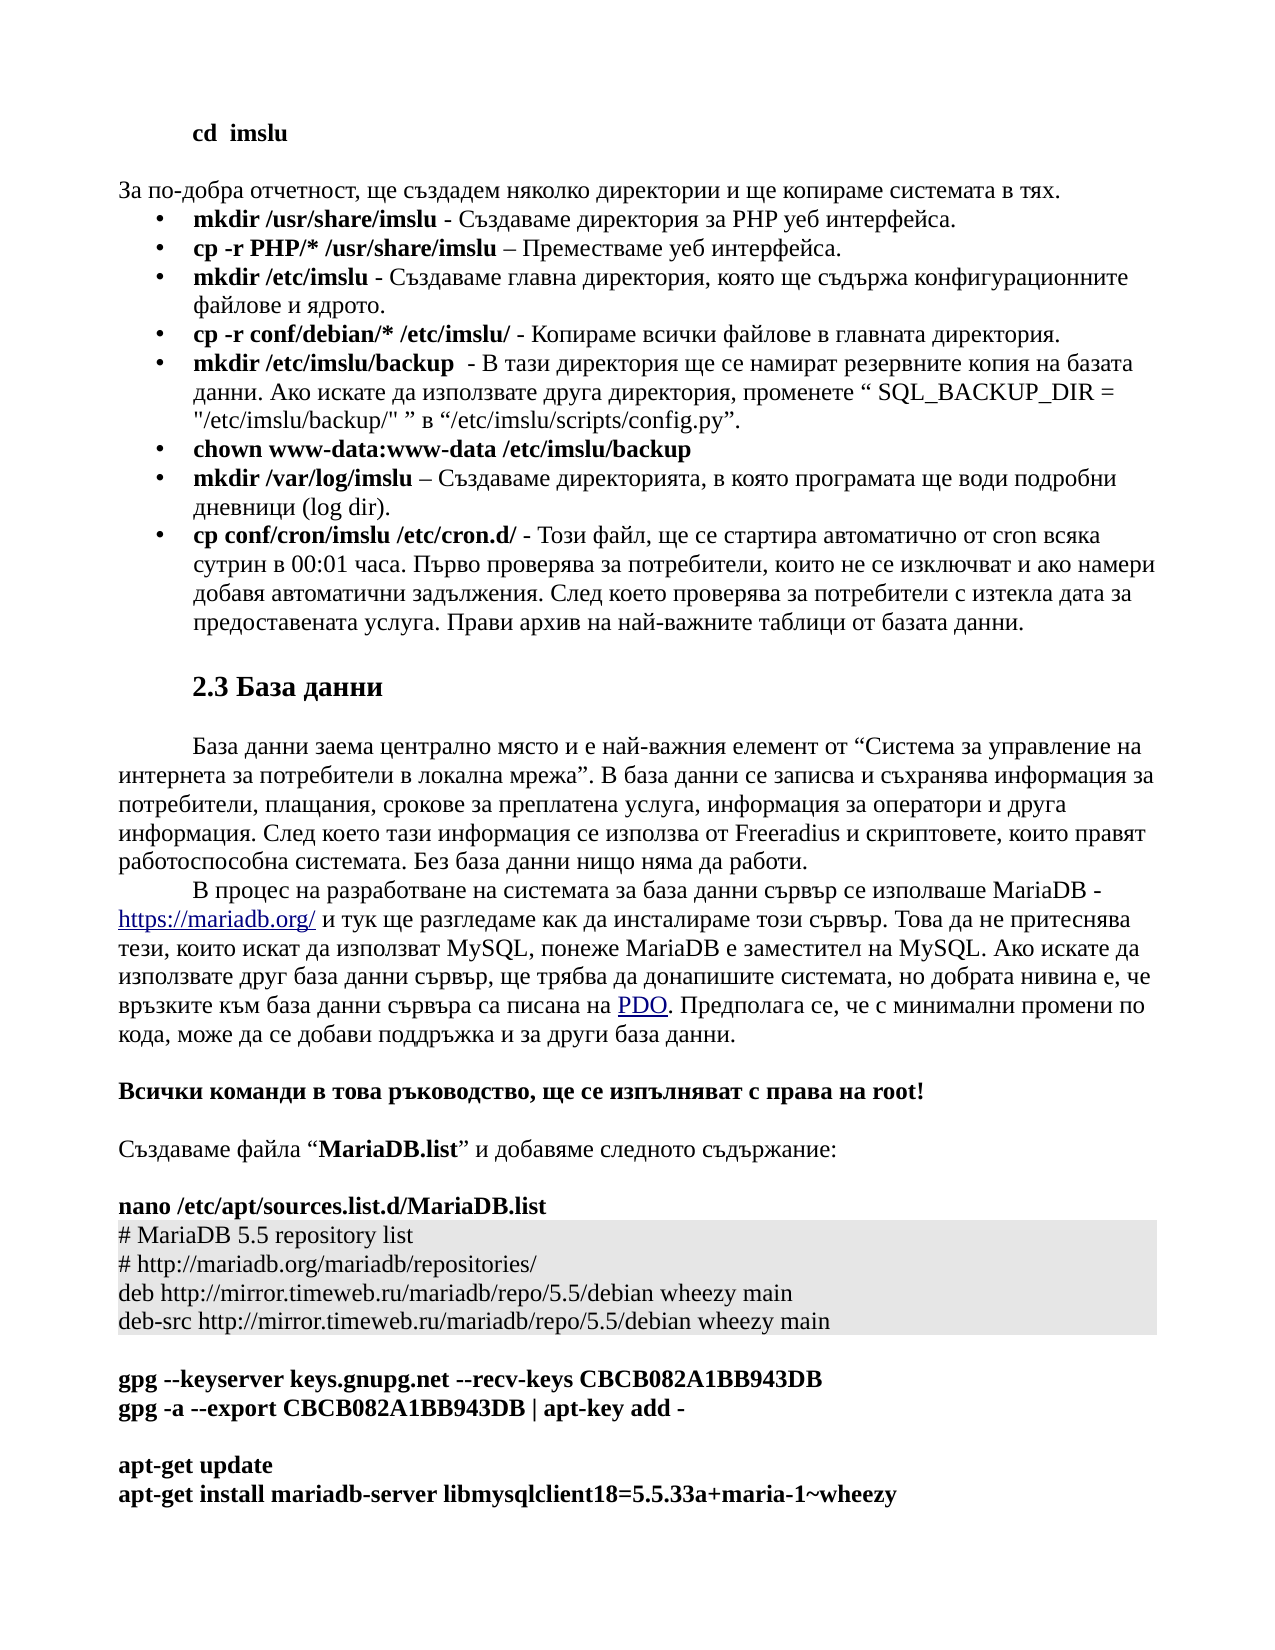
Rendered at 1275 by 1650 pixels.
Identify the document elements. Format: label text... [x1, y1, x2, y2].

list mkdir /etc/imslu/backup - В тази директория ще се намират резервните копия на базата данни. Ако искате да използвате друга директория, променете “ SQL_BACKUP_DIR = "/etc/imslu/backup/" ” в “/etc/imslu/scripts/config.py”. [156, 348, 1157, 434]
text # MariaDB 5.5 repository list [118, 1220, 1157, 1249]
list cp -r conf/debian/* /etc/imslu/ - Копираме всички файлове в главната директория. [156, 319, 1157, 348]
text # http://mariadb.org/mariadb/repositories/ [118, 1249, 1157, 1278]
text gpg --keyserver keys.gnupg.net --recv-keys CBCB082A1BB943DB [118, 1364, 1157, 1393]
text gpg -a --export CBCB082A1BB943DB | apt-key add - [118, 1393, 1157, 1421]
text deb http://mirror.timeweb.ru/mariadb/repo/5.5/debian wheezy main [118, 1278, 1157, 1306]
text 2.3 База данни [192, 669, 1157, 703]
list mkdir /etc/imslu - Създаваме главна директория, която ще съдържа конфигурационните файлове и ядрото. [156, 262, 1157, 319]
text nano /etc/apt/sources.list.d/MariaDB.list [118, 1191, 1157, 1220]
list chown www-data:www-data /etc/imslu/backup [156, 434, 1157, 463]
text Всички команди в това ръководство, ще се изпълняват с права на root! [118, 1076, 1157, 1105]
list mkdir /var/log/imslu – Създаваме директорията, в която програмата ще води подробни дневници (log dir). [156, 463, 1157, 521]
text deb-src http://mirror.timeweb.ru/mariadb/repo/5.5/debian wheezy main [118, 1306, 1157, 1335]
text База данни заема централно място и е най-важния елемент от “Система за управление на интернета за потребители в локална мрежа”. В база данни се записва и съхранява информация за потребители, плащания, срокове за преплатена услуга, информация за оператори и друга информация. След което тази информация се използва от Freeradius и скриптовете, които правят работоспособна системата. Без база данни нищо няма да работи. [118, 731, 1157, 875]
text cd imslu [192, 118, 1157, 147]
text За по-добра отчетност, ще създадем няколко директории и ще копираме системата в тях. [118, 176, 1157, 204]
text Създаваме файла “MariaDB.list” и добавяме следното съдържание: [118, 1134, 1157, 1163]
text apt-get update [118, 1450, 1157, 1479]
list mkdir /usr/share/imslu - Създаваме директория за PHP уеб интерфейса. [156, 204, 1157, 233]
text В процес на разработване на системата за база данни сървър се изполваше MariaDB - https://mariadb.org/ и тук ще разгледаме как да инсталираме този сървър. Това да не притеснява тези, които искат да използват MySQL, понеже MariaDB е заместител на MySQL. Ако искате да използвате друг база данни сървър, ще трябва да донапишите системата, но добрата нивина е, че връзките към база данни сървъра са писана на PDO. Предполага се, че с минимални промени по кода, може да се добави поддръжка и за други база данни. [118, 875, 1157, 1048]
list cp conf/cron/imslu /etc/cron.d/ - Този файл, ще се стартира автоматично от cron всяка сутрин в 00:01 часа. Първо проверява за потребители, които не се изключват и ако намери добавя автоматични задължения. След което проверява за потребители с изтекла дата за предоставената услуга. Прави архив на най-важните таблици от базата данни. [156, 521, 1157, 636]
text apt-get install mariadb-server libmysqlclient18=5.5.33a+maria-1~wheezy [118, 1479, 1157, 1508]
list cp -r PHP/* /usr/share/imslu – Преместваме уеб интерфейса. [156, 233, 1157, 262]
